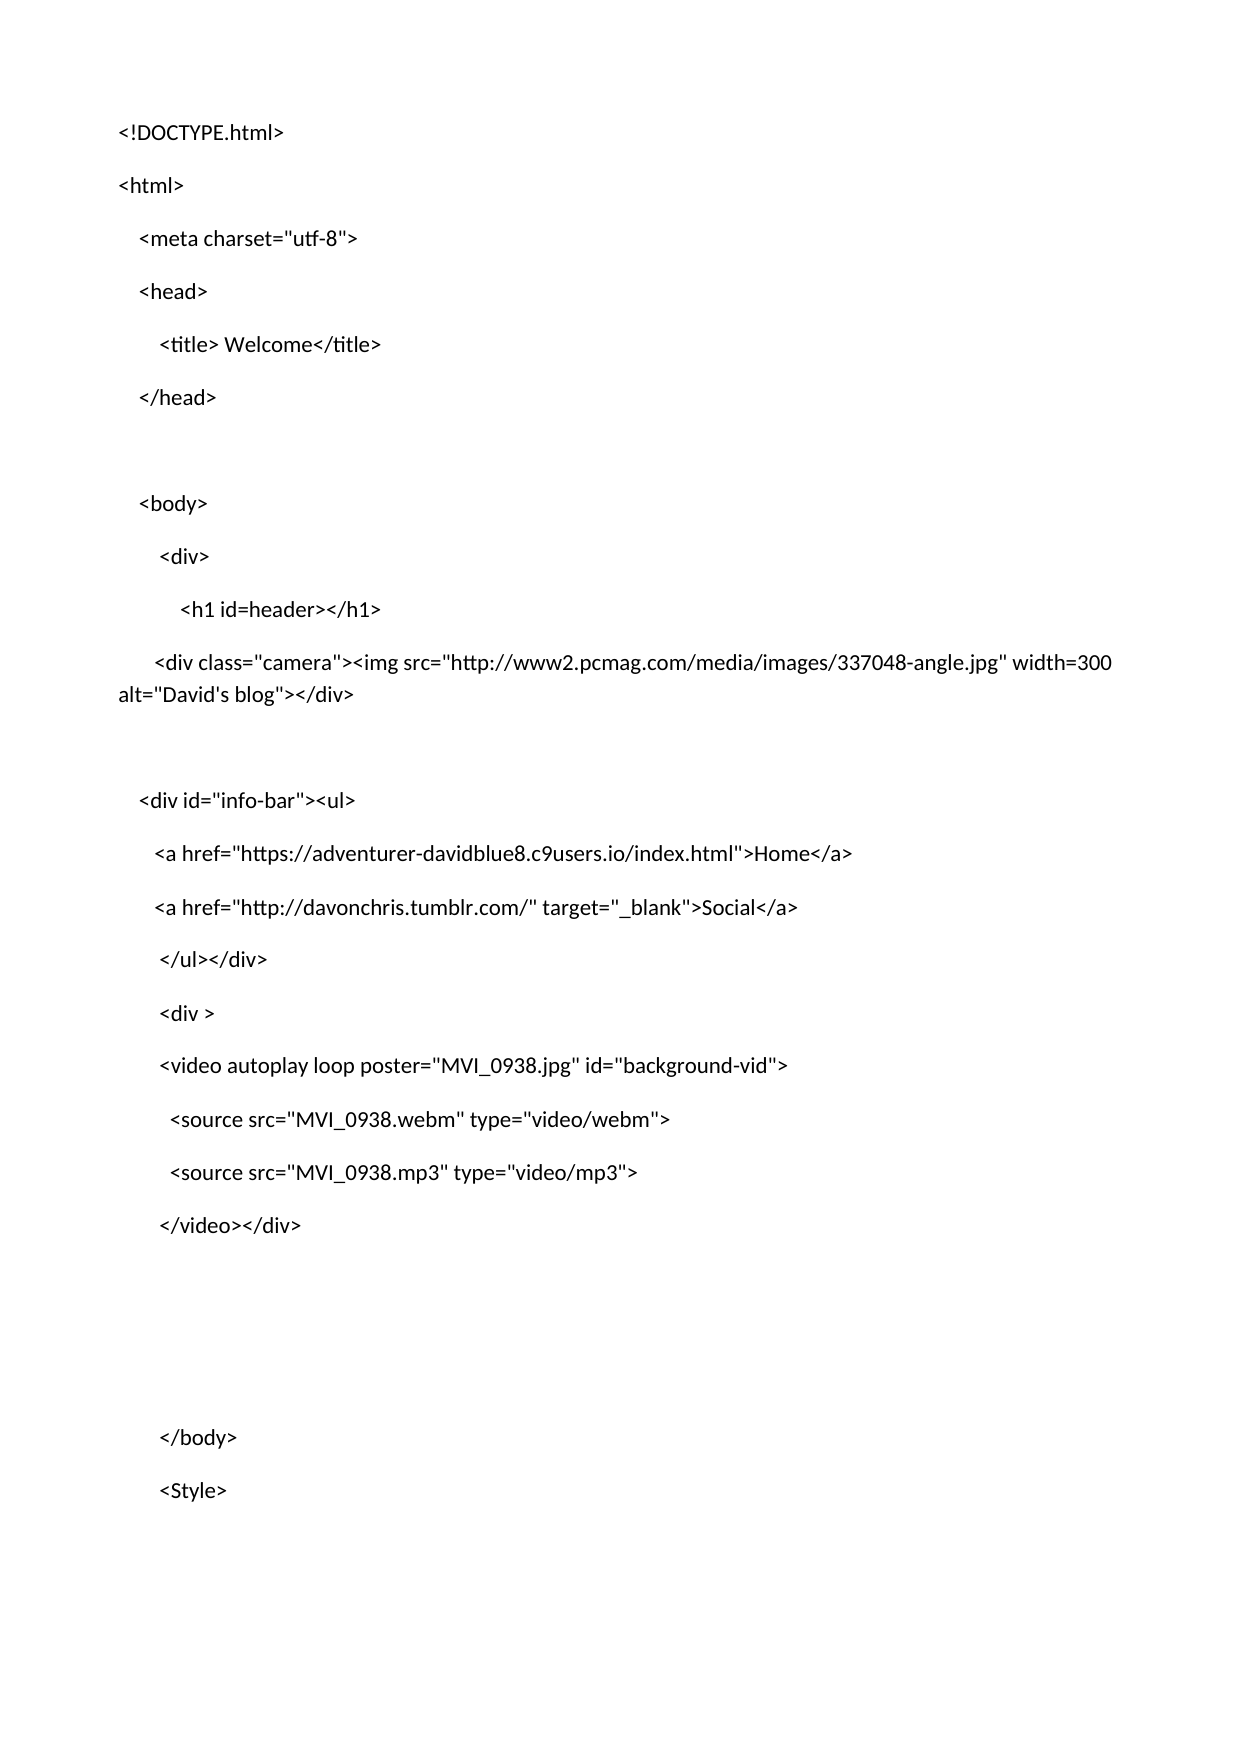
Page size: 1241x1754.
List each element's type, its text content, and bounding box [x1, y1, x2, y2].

text <html> [118, 171, 1122, 199]
text <head> [118, 277, 1122, 305]
text </ul></div> [118, 946, 1122, 974]
text <!DOCTYPE.html> [118, 118, 1122, 146]
text <Style> [118, 1476, 1122, 1504]
text <div class="camera"><img src="http://www2.pcmag.com/media/images/337048-angle.jpg" width=300 alt="David's blog"></div> [118, 648, 1122, 708]
text <a href="https://adventurer-davidblue8.c9users.io/index.html">Home</a> [118, 839, 1122, 868]
text <source src="MVI_0938.webm" type="video/webm"> [118, 1105, 1122, 1133]
text <source src="MVI_0938.mp3" type="video/mp3"> [118, 1158, 1122, 1186]
text <div> [118, 542, 1122, 570]
text <div > [118, 999, 1122, 1027]
text <title> Welcome</title> [118, 330, 1122, 358]
text <video autoplay loop poster="MVI_0938.jpg" id="background-vid"> [118, 1052, 1122, 1080]
text <a href="http://davonchris.tumblr.com/" target="_blank">Social</a> [118, 893, 1122, 921]
text <meta charset="utf-8"> [118, 224, 1122, 252]
text </video></div> [118, 1211, 1122, 1239]
text <div id="info-bar"><ul> [118, 787, 1122, 814]
text </head> [118, 383, 1122, 411]
text </body> [118, 1423, 1122, 1451]
text <body> [118, 489, 1122, 517]
text <h1 id=header></h1> [118, 595, 1122, 623]
